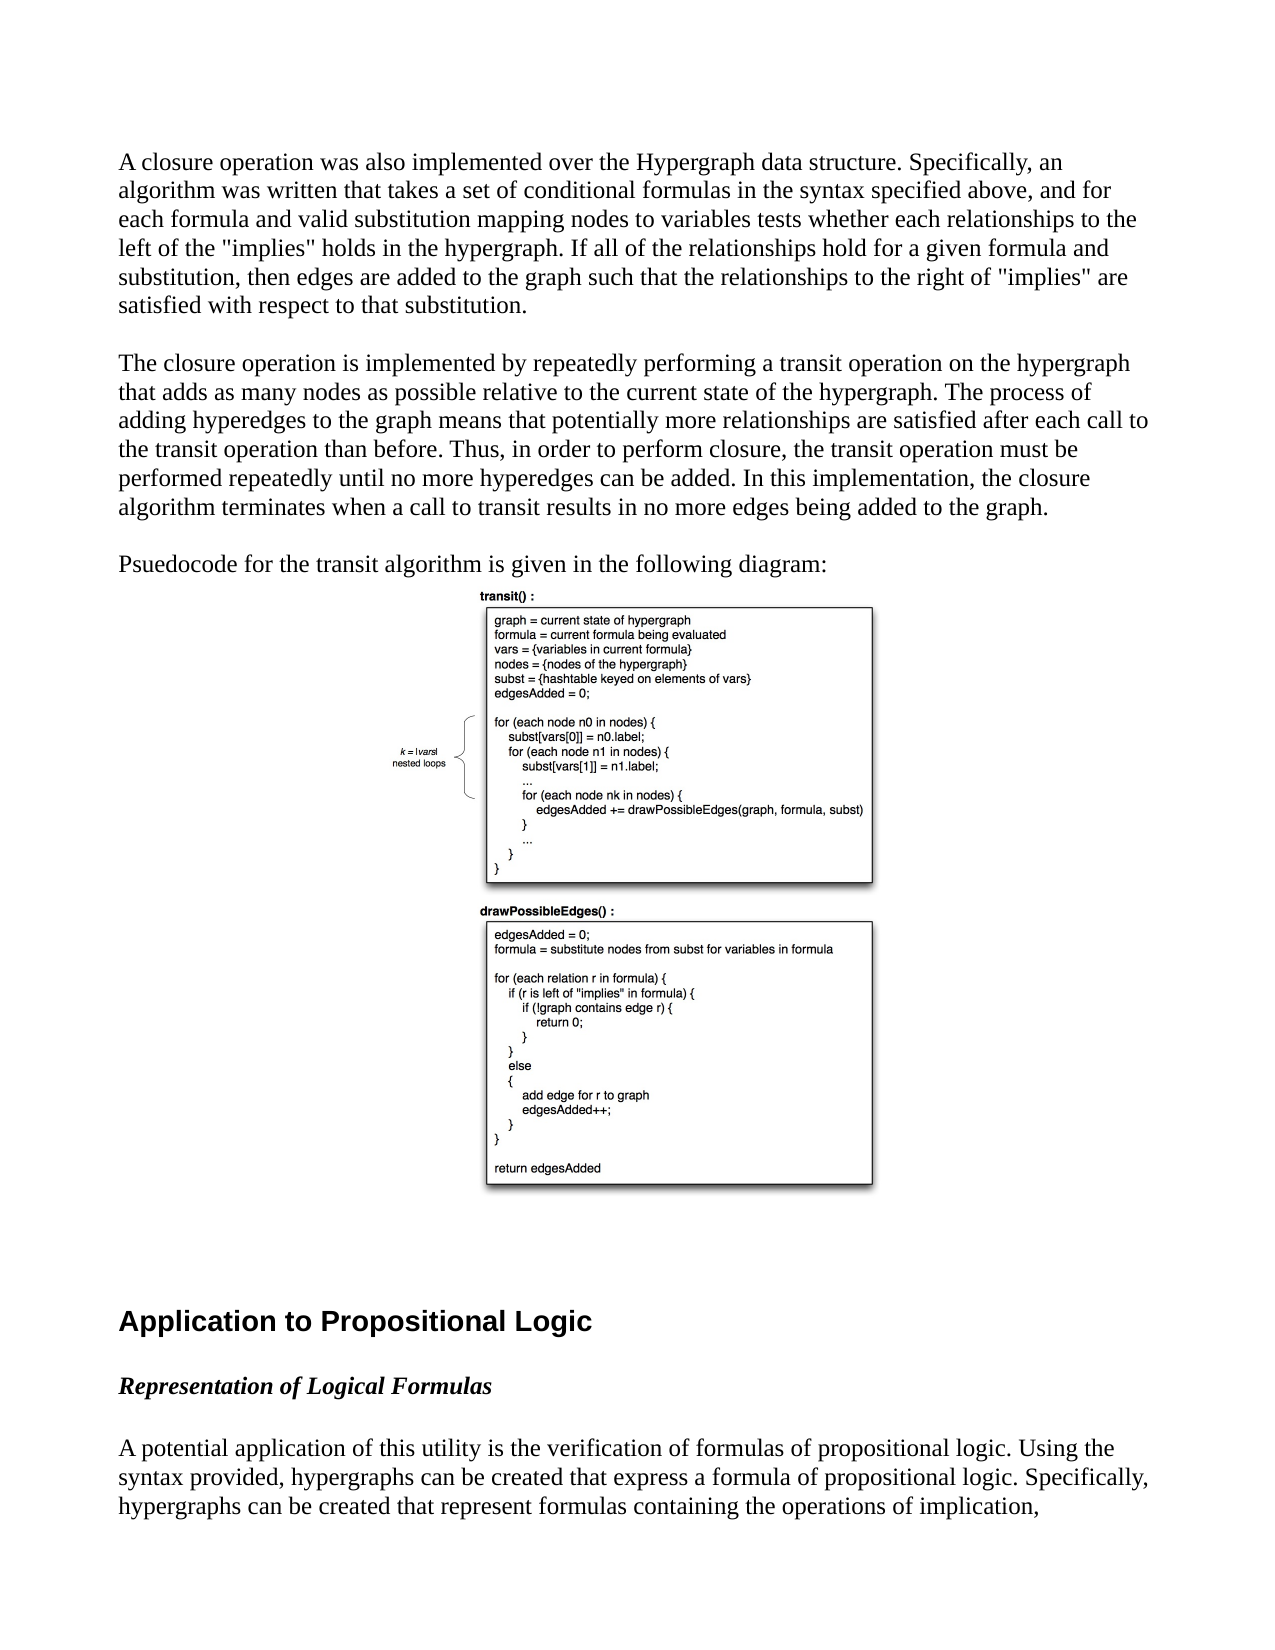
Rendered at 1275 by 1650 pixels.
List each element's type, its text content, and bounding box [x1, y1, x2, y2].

text A closure operation was also implemented over the Hypergraph data structure. Specifically, an algorithm was written that takes a set of conditional formulas in the syntax specified above, and for each formula and valid substitution mapping nodes to variables tests whether each relationships to the left of the "implies" holds in the hypergraph. If all of the relationships hold for a given formula and substitution, then edges are added to the graph such that the relationships to the right of "implies" are satisfied with respect to that substitution. [118, 147, 1157, 319]
picture [381, 578, 894, 1209]
text Psuedocode for the transit algorithm is given in the following diagram: [118, 549, 1157, 578]
text Representation of Logical Formulas [118, 1371, 1157, 1400]
text The closure operation is implemented by repeatedly performing a transit operation on the hypergraph that adds as many nodes as possible relative to the current state of the hypergraph. The process of adding hyperedges to the graph means that potentially more relationships are satisfied after each call to the transit operation than before. Thus, in order to perform closure, the transit operation must be performed repeatedly until no more hyperedges can be added. In this implementation, the closure algorithm terminates when a call to transit results in no more edges being added to the graph. [118, 348, 1157, 521]
text Application to Propositional Logic [118, 1304, 1157, 1337]
text A potential application of this utility is the verification of formulas of propositional logic. Using the syntax provided, hypergraphs can be created that express a formula of propositional logic. Specifically, hypergraphs can be created that represent formulas containing the operations of implication, [118, 1433, 1157, 1519]
